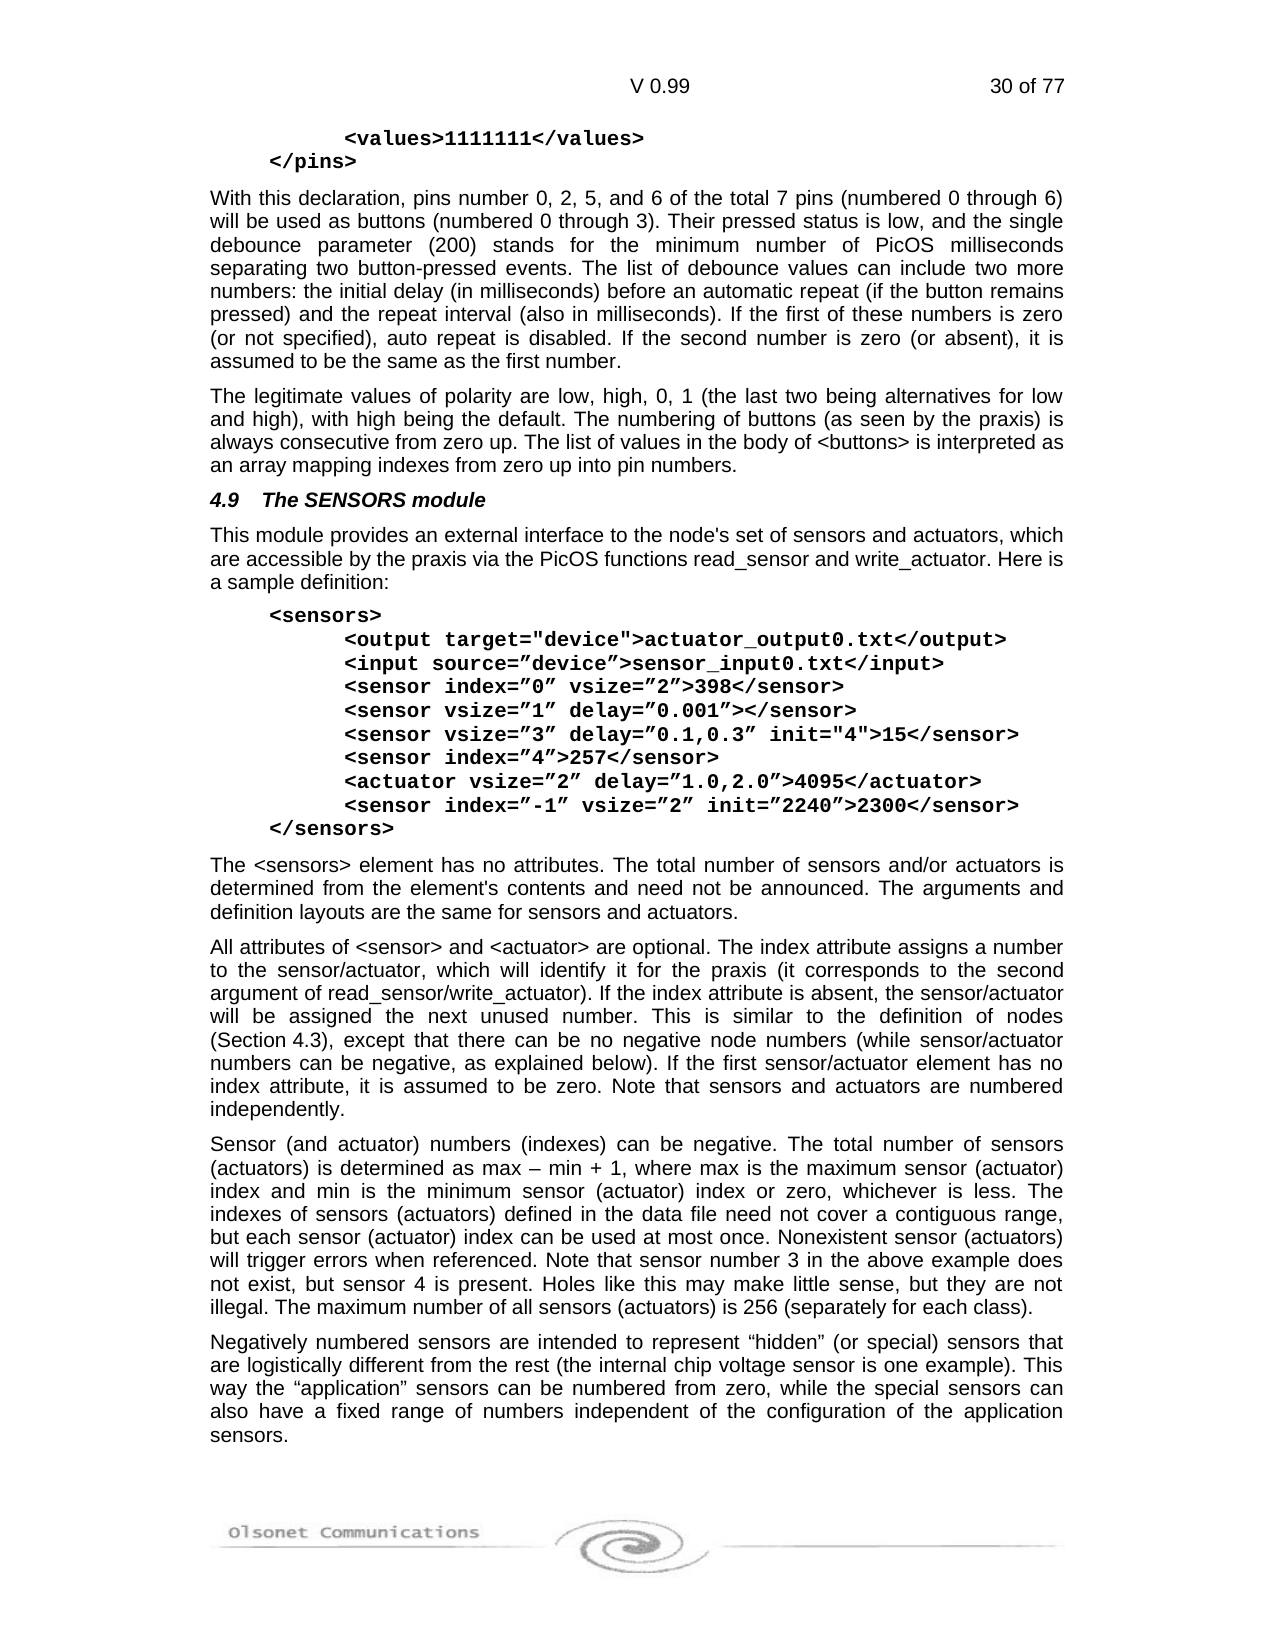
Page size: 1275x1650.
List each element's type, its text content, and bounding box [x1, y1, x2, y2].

text </sensors> [269, 818, 1065, 842]
text <input source=”device”>sensor_input0.txt</input> [269, 653, 1065, 676]
text <output target="device">actuator_output0.txt</output> [269, 629, 1065, 653]
text Sensor (and actuator) numbers (indexes) can be negative. The total number of sensors (actuators) is determined as max – min + 1, where max is the maximum sensor (actuator) index and min is the minimum sensor (actuator) index or zero, whichever is less. The indexes of sensors (actuators) defined in the data file need not cover a contiguous range, but each sensor (actuator) index can be used at most once. Nonexistent sensor (actuators) will trigger errors when referenced. Note that sensor number 3 in the above example does not exist, but sensor 4 is present. Holes like this may make little sense, but they are not illegal. The maximum number of all sensors (actuators) is 256 (separately for each class). [210, 1133, 1065, 1319]
text <sensor vsize=”1” delay=”0.001”></sensor> [269, 700, 1065, 724]
text The <sensors> element has no attributes. The total number of sensors and/or actuators is determined from the element's contents and need not be announced. The arguments and definition layouts are the same for sensors and actuators. [210, 854, 1065, 923]
text All attributes of <sensor> and <actuator> are optional. The index attribute assigns a number to the sensor/actuator, which will identify it for the praxis (it corresponds to the second argument of read_sensor/write_actuator). If the index attribute is absent, the sensor/actuator will be assigned the next unused number. This is similar to the definition of nodes (Section 4.3), except that there can be no negative node numbers (while sensor/actuator numbers can be negative, as explained below). If the first sensor/actuator element has no index attribute, it is assumed to be zero. Note that sensors and actuators are numbered independently. [210, 935, 1065, 1121]
text <sensor vsize=”3” delay=”0.1,0.3” init="4">15</sensor> [269, 724, 1065, 747]
text <sensor index=”0” vsize=”2”>398</sensor> [269, 676, 1065, 700]
text This module provides an external interface to the node's set of sensors and actuators, which are accessible by the praxis via the PicOS functions read_sensor and write_actuator. Here is a sample definition: [210, 524, 1065, 594]
subtitle The SENSORS module [210, 489, 1065, 512]
picture [210, 1504, 1065, 1596]
text <sensor index=”4”>257</sensor> [269, 747, 1065, 771]
text <sensors> [269, 606, 1065, 629]
text With this declaration, pins number 0, 2, 5, and 6 of the total 7 pins (numbered 0 through 6) will be used as buttons (numbered 0 through 3). Their pressed status is low, and the single debounce parameter (200) stands for the minimum number of PicOS milliseconds separating two button-pressed events. The list of debounce values can include two more numbers: the initial delay (in milliseconds) before an automatic repeat (if the button remains pressed) and the repeat interval (also in milliseconds). If the first of these numbers is zero (or not specified), auto repeat is disabled. If the second number is zero (or absent), it is assumed to be the same as the first number. [210, 187, 1065, 373]
text <values>1111111</values> [269, 128, 1065, 151]
text Negatively numbered sensors are intended to represent “hidden” (or special) sensors that are logistically different from the rest (the internal chip voltage sensor is one example). This way the “application” sensors can be numbered from zero, while the special sensors can also have a fixed range of numbers independent of the configuration of the application sensors. [210, 1330, 1065, 1447]
text </pins> [269, 151, 1065, 175]
text <actuator vsize=”2” delay=”1.0,2.0”>4095</actuator> [269, 771, 1065, 795]
text The legitimate values of polarity are low, high, 0, 1 (the last two being alternatives for low and high), with high being the default. The numbering of buttons (as seen by the praxis) is always consecutive from zero up. The list of values in the body of <buttons> is interpreted as an array mapping indexes from zero up into pin numbers. [210, 384, 1065, 477]
text <sensor index=”-1” vsize=”2” init=”2240”>2300</sensor> [269, 795, 1065, 818]
